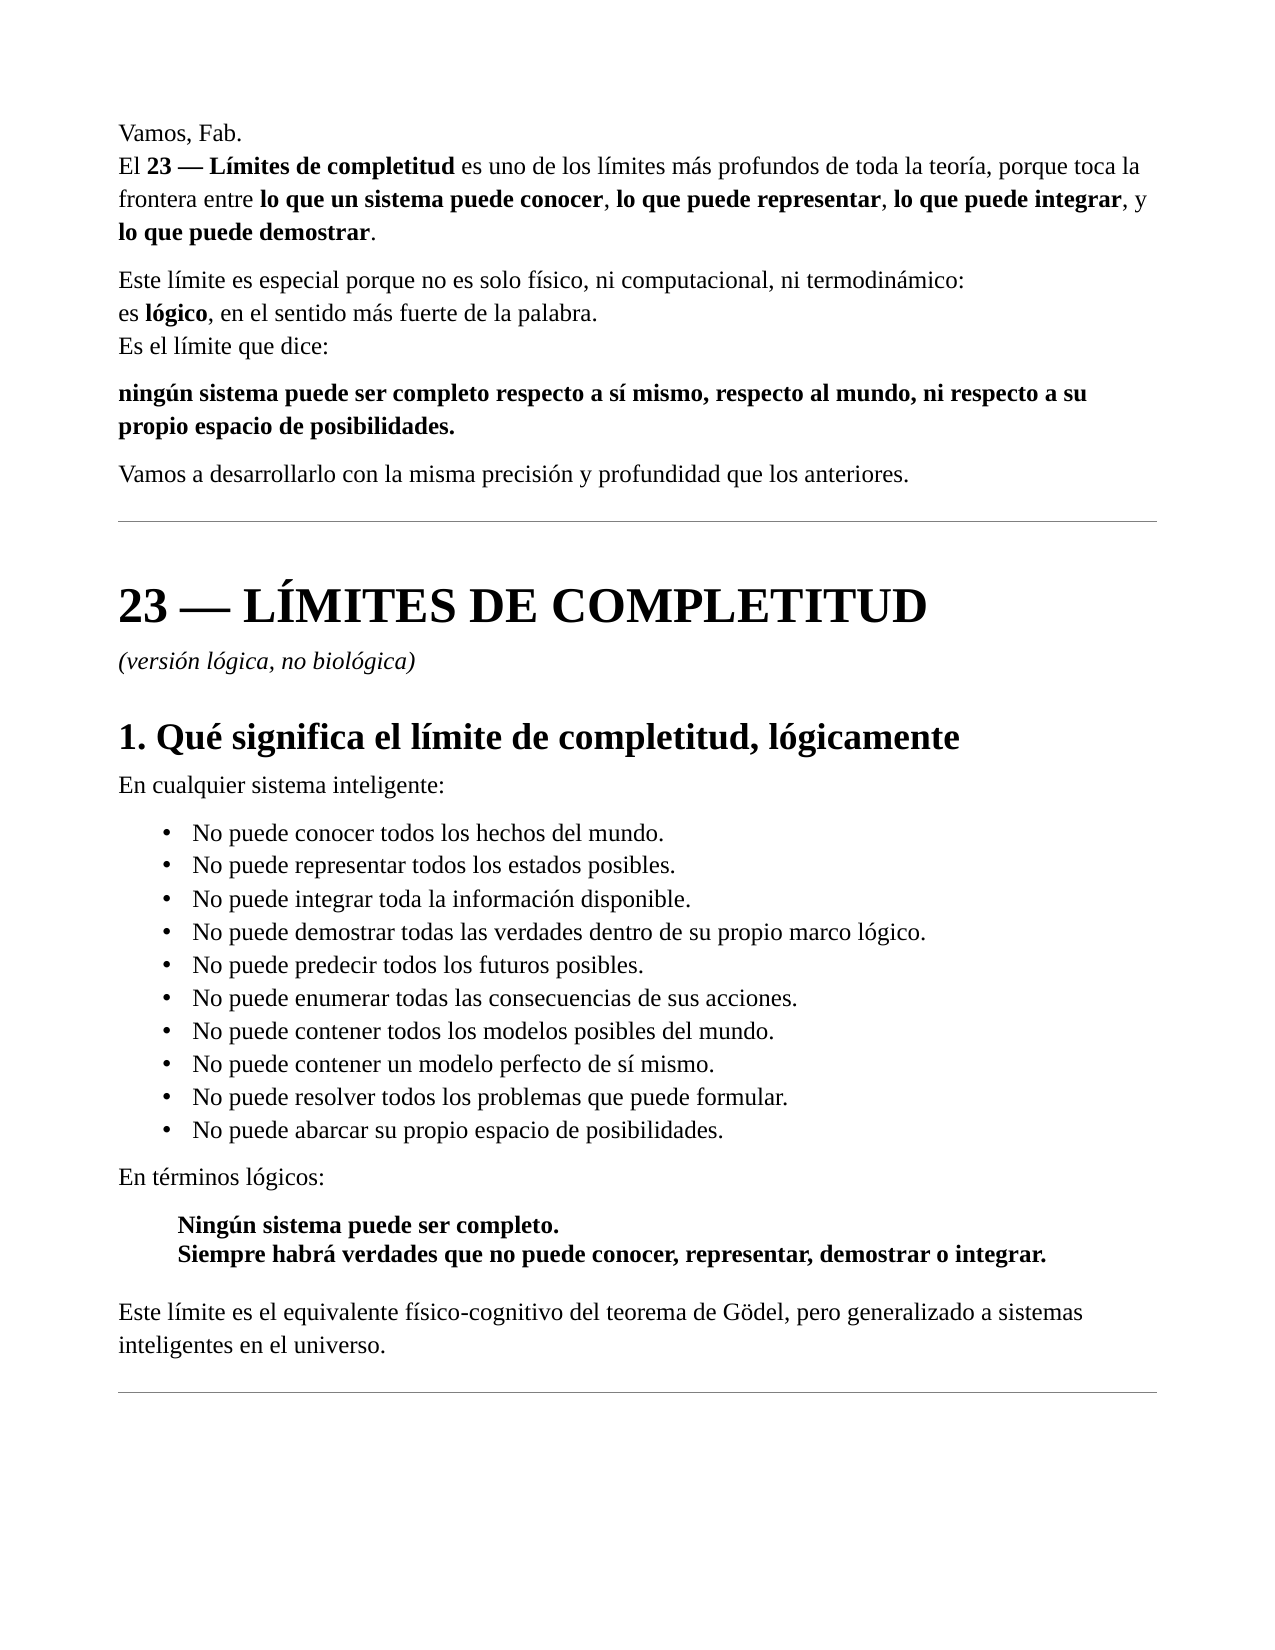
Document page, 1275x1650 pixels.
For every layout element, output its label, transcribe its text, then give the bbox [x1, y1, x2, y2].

list No puede resolver todos los problemas que puede formular. [162, 1082, 1157, 1111]
subtitle 1. Qué significa el límite de completitud, lógicamente [118, 714, 1157, 757]
list No puede predecir todos los futuros posibles. [162, 950, 1157, 978]
text (versión lógica, no biológica) [118, 646, 1157, 675]
list No puede representar todos los estados posibles. [162, 851, 1157, 879]
subtitle 23 — LÍMITES DE COMPLETITUD [118, 576, 1157, 633]
list No puede integrar toda la información disponible. [162, 884, 1157, 912]
text En términos lógicos: [118, 1162, 1157, 1191]
list No puede abarcar su propio espacio de posibilidades. [162, 1115, 1157, 1143]
text Ningún sistema puede ser completo. Siempre habrá verdades que no puede conocer, representar, demostrar o integrar. [177, 1210, 1098, 1267]
text Este límite es el equivalente físico‑cognitivo del teorema de Gödel, pero generalizado a sistemas inteligentes en el universo. [118, 1297, 1157, 1359]
list No puede contener todos los modelos posibles del mundo. [162, 1016, 1157, 1044]
list No puede enumerar todas las consecuencias de sus acciones. [162, 983, 1157, 1011]
list No puede conocer todos los hechos del mundo. [162, 818, 1157, 846]
text Vamos, Fab. El 23 — Límites de completitud es uno de los límites más profundos de toda la teoría, porque toca la frontera entre lo que un sistema puede conocer, lo que puede representar, lo que puede integrar, y lo que puede demostrar. [118, 118, 1157, 246]
list No puede contener un modelo perfecto de sí mismo. [162, 1049, 1157, 1077]
text Vamos a desarrollarlo con la misma precisión y profundidad que los anteriores. [118, 459, 1157, 488]
list No puede demostrar todas las verdades dentro de su propio marco lógico. [162, 917, 1157, 945]
text En cualquier sistema inteligente: [118, 770, 1157, 799]
text Este límite es especial porque no es solo físico, ni computacional, ni termodinámico: es lógico, en el sentido más fuerte de la palabra. Es el límite que dice: [118, 265, 1157, 359]
text ningún sistema puede ser completo respecto a sí mismo, respecto al mundo, ni respecto a su propio espacio de posibilidades. [118, 378, 1157, 440]
